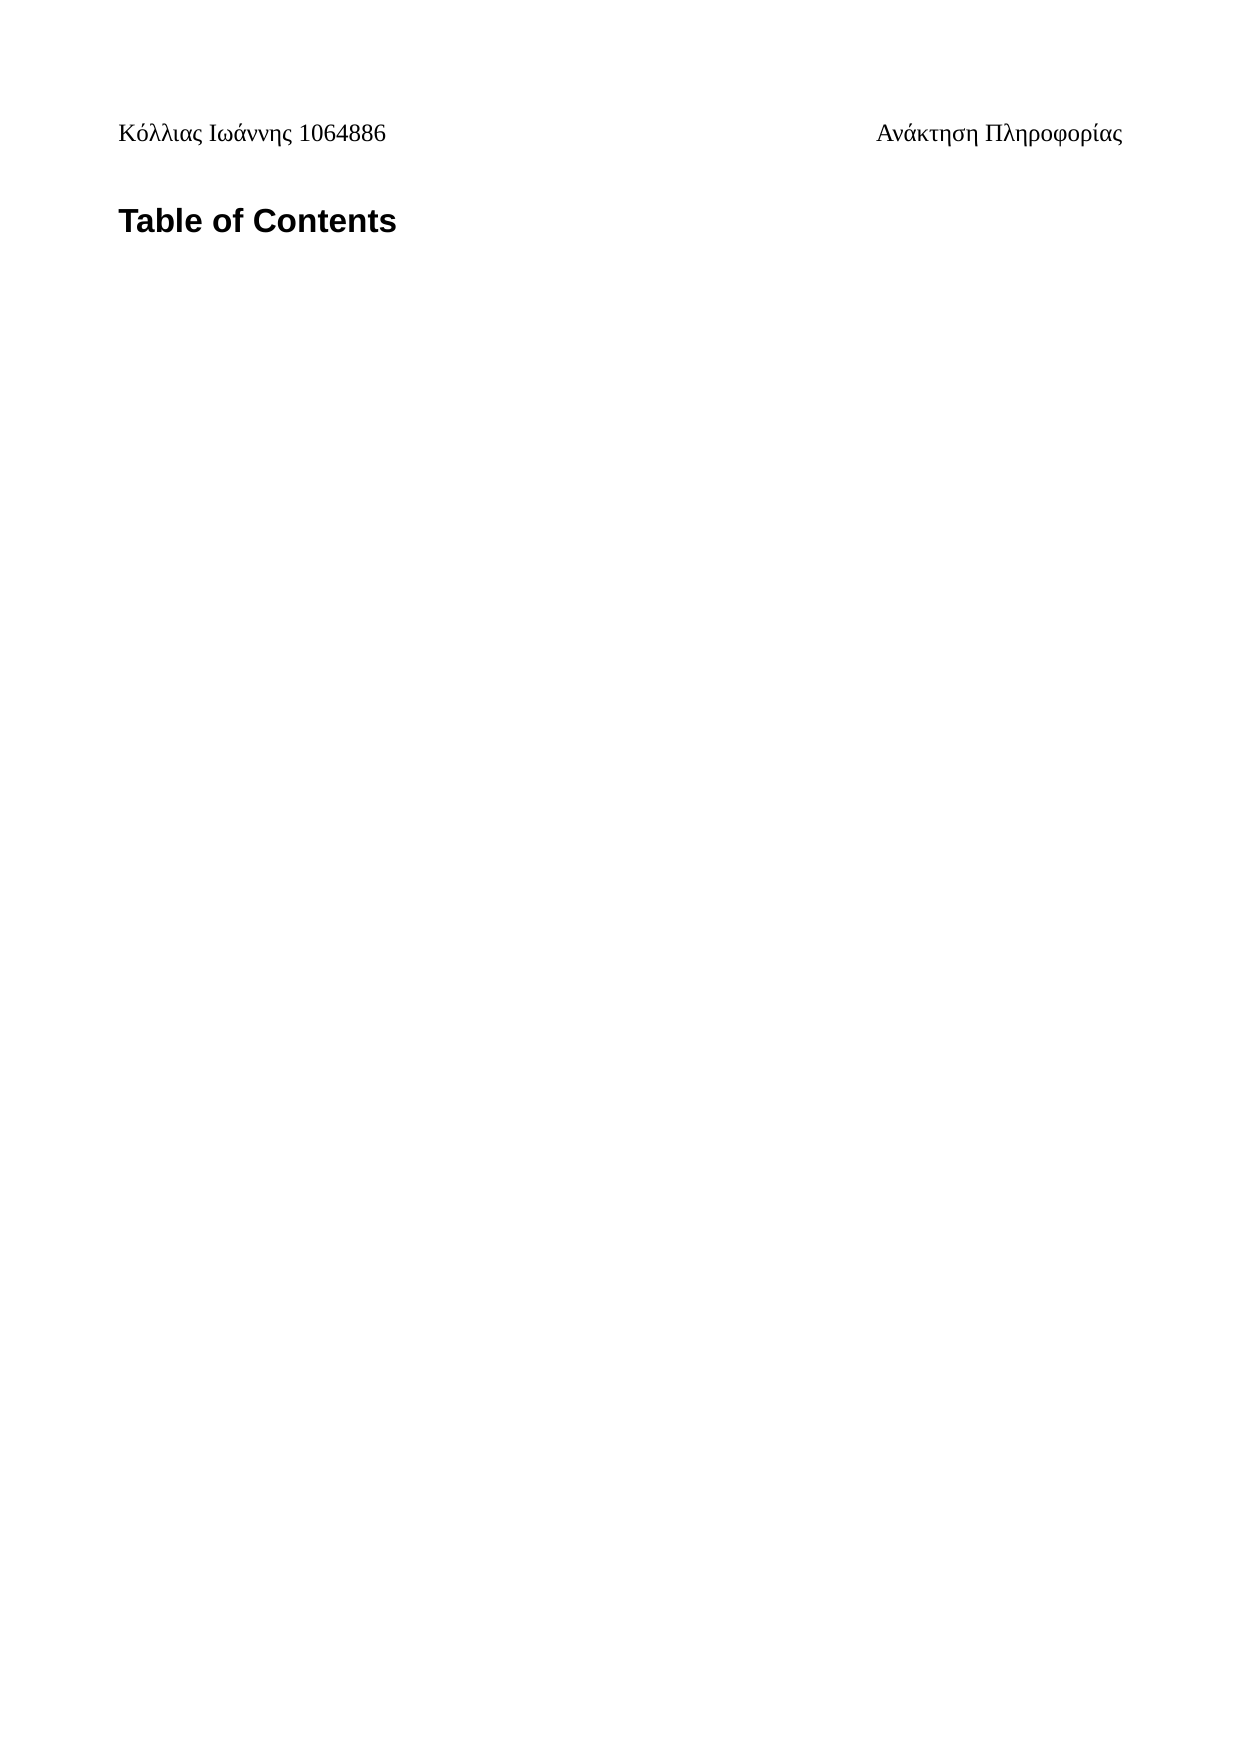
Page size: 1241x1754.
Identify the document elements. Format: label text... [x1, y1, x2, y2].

subtitle Table of Contents [118, 201, 1122, 240]
